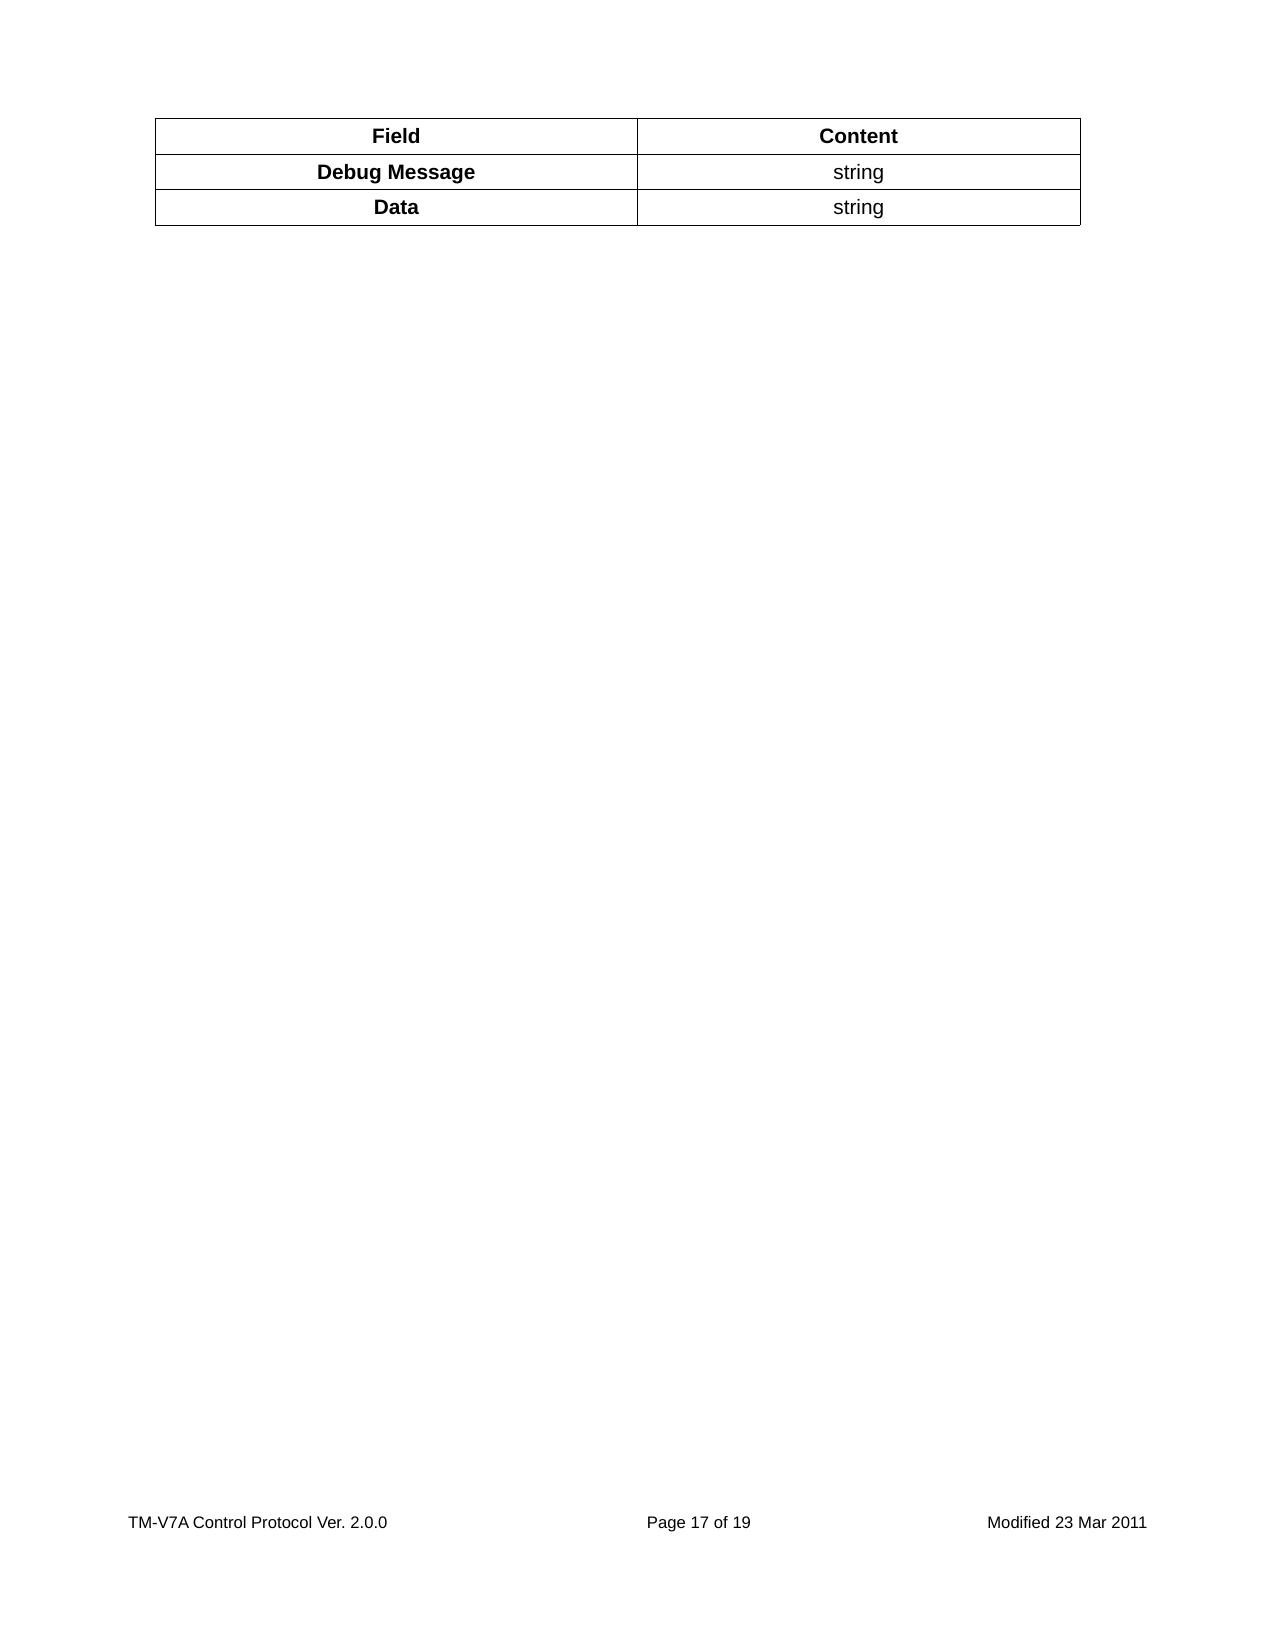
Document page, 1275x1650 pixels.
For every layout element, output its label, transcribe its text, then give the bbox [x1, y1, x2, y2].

table_header Content [638, 119, 1080, 154]
table_header Field [156, 119, 637, 154]
table_cell string [638, 190, 1080, 225]
table_cell string [638, 155, 1080, 189]
table_cell Data [156, 190, 637, 225]
table_cell Debug Message [156, 155, 637, 189]
